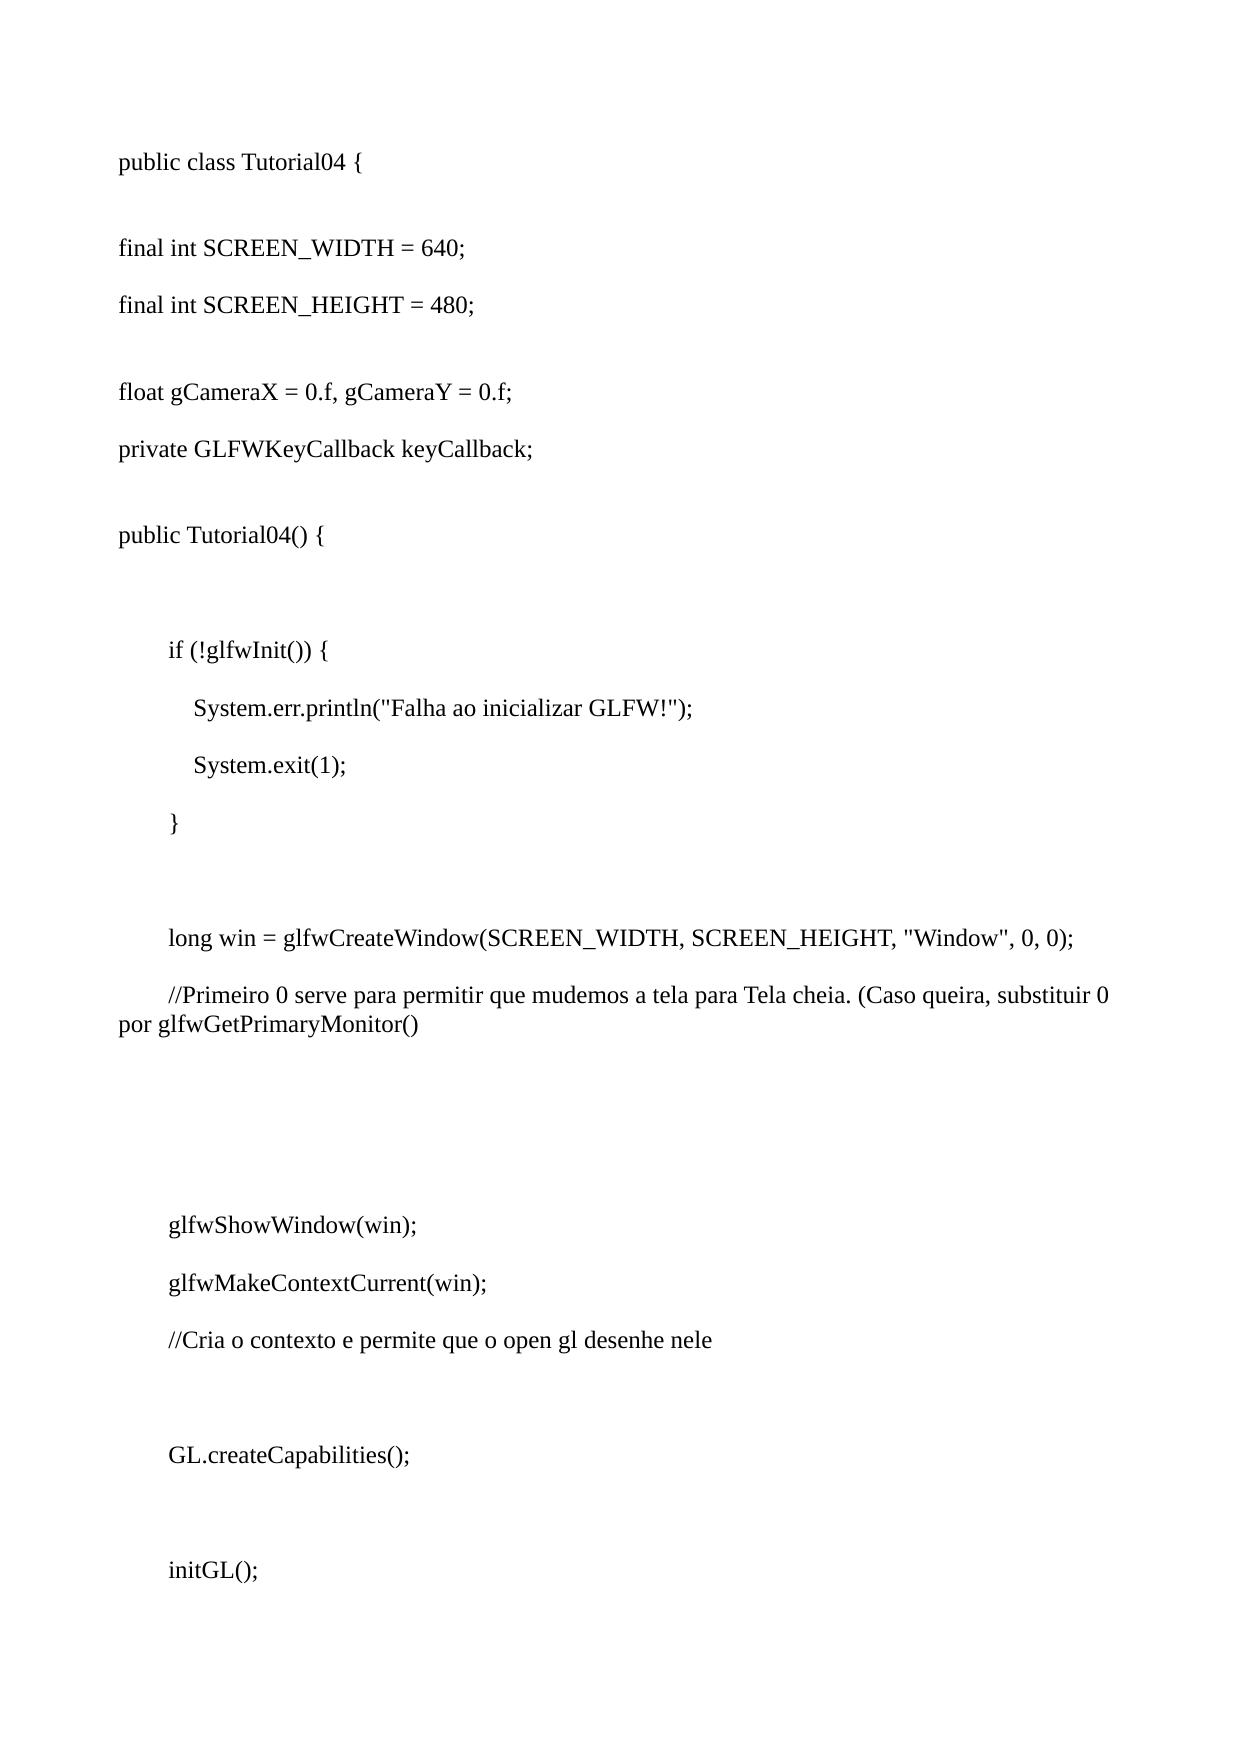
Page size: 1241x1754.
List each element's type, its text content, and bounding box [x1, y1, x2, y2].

text } [118, 808, 1122, 837]
text glfwMakeContextCurrent(win); [118, 1268, 1122, 1297]
text System.exit(1); [118, 751, 1122, 779]
text System.err.println("Falha ao inicializar GLFW!"); [118, 693, 1122, 722]
text glfwShowWindow(win); [118, 1211, 1122, 1239]
text GL.createCapabilities(); [118, 1441, 1122, 1469]
text long win = glfwCreateWindow(SCREEN_WIDTH, SCREEN_HEIGHT, "Window", 0, 0); [118, 923, 1122, 952]
text //Primeiro 0 serve para permitir que mudemos a tela para Tela cheia. (Caso queira, substituir 0 por glfwGetPrimaryMonitor() [118, 981, 1122, 1038]
text //Cria o contexto e permite que o open gl desenhe nele [118, 1326, 1122, 1354]
text public Tutorial04() { [118, 521, 1122, 549]
text public class Tutorial04 { [118, 147, 1122, 176]
text private GLFWKeyCallback keyCallback; [118, 434, 1122, 463]
text if (!glfwInit()) { [118, 636, 1122, 664]
text initGL(); [118, 1556, 1122, 1584]
text final int SCREEN_WIDTH = 640; [118, 233, 1122, 262]
text float gCameraX = 0.f, gCameraY = 0.f; [118, 377, 1122, 406]
text final int SCREEN_HEIGHT = 480; [118, 291, 1122, 319]
